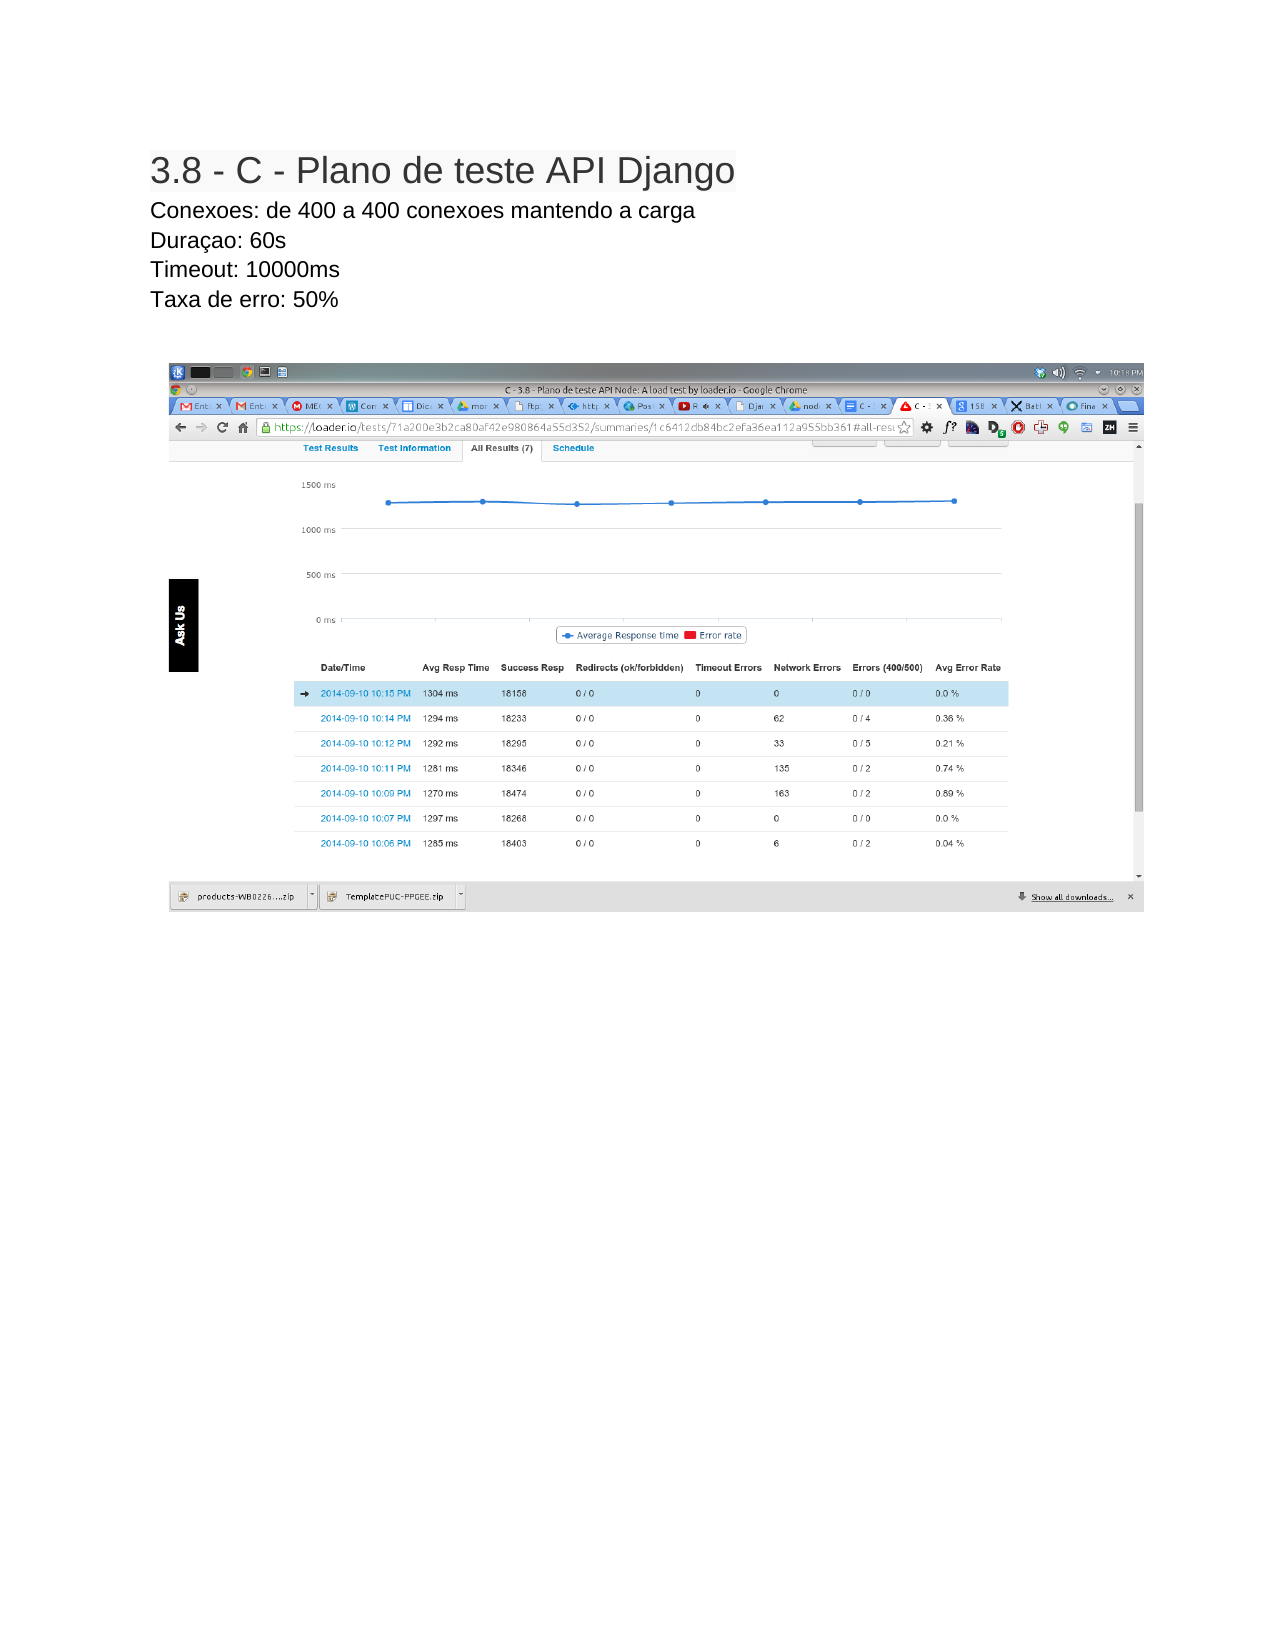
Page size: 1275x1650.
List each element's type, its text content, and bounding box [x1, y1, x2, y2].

text Duraçao: 60s [150, 227, 1125, 253]
text Conexoes: de 400 a 400 conexoes mantendo a carga [150, 198, 1125, 224]
text Timeout: 10000ms [150, 257, 1125, 282]
text Taxa de erro: 50% [150, 286, 1125, 312]
text 3.8 - C - Plano de teste API Django [150, 150, 1125, 192]
picture [168, 363, 1144, 912]
